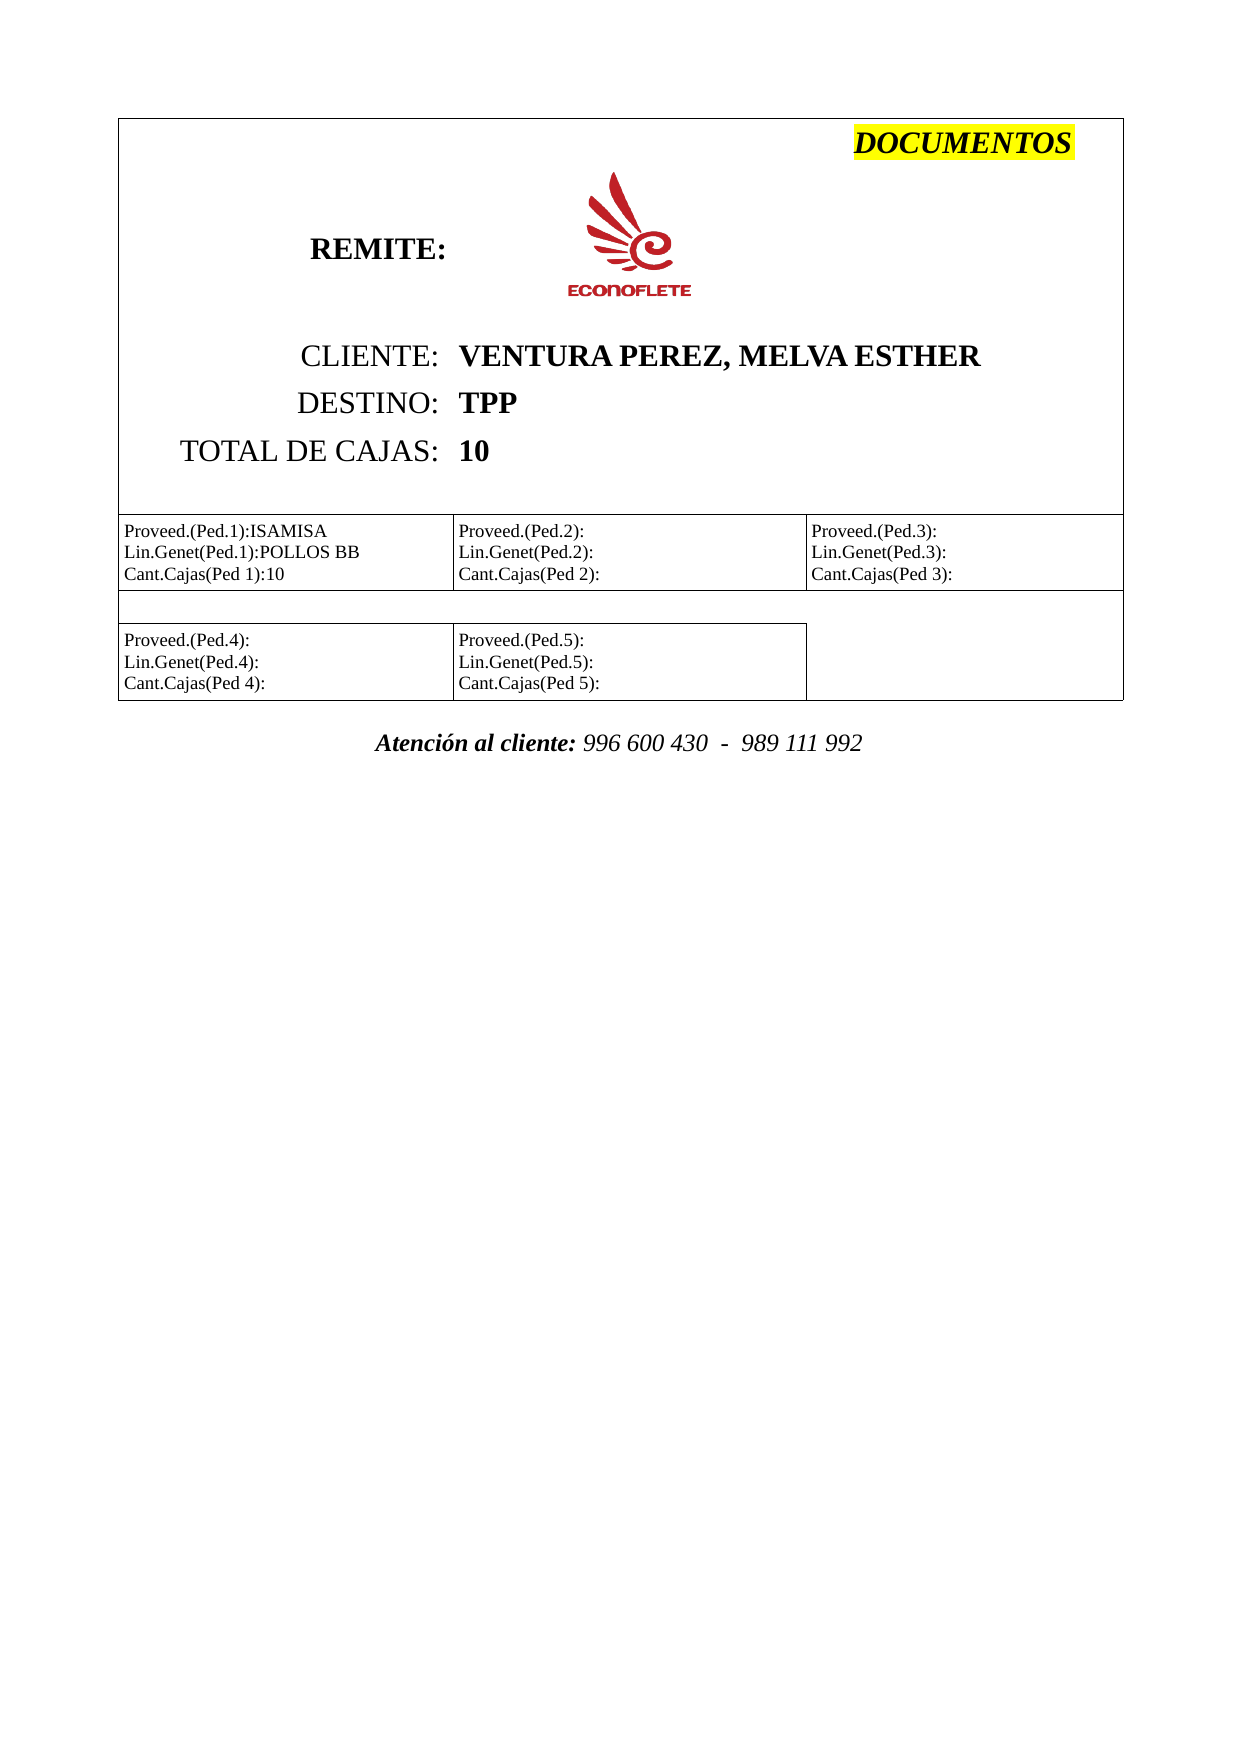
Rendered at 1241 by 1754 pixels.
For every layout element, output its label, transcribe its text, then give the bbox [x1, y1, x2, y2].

table_cell [119, 591, 453, 623]
table_header DOCUMENTOS [806, 119, 1123, 166]
text Atención al cliente: 996 600 430 - 989 111 992 [118, 728, 1122, 757]
table_cell VENTURA PEREZ, MELVA ESTHER [453, 332, 1123, 379]
table_cell Proveed.(Ped.4): Lin.Genet(Ped.4): Cant.Cajas(Ped 4): [119, 624, 453, 699]
table_cell CLIENTE: [119, 332, 453, 379]
table_cell [453, 591, 806, 623]
table_cell TPP [453, 379, 806, 426]
table_cell Proveed.(Ped.1):ISAMISA Lin.Genet(Ped.1):POLLOS BB Cant.Cajas(Ped 1):10 [119, 515, 453, 590]
table_cell TOTAL DE CAJAS: [119, 426, 453, 474]
table_cell [806, 591, 1123, 623]
table_cell Proveed.(Ped.3): Lin.Genet(Ped.3): Cant.Cajas(Ped 3): [807, 515, 1123, 590]
table_cell [453, 166, 806, 332]
table_header [119, 119, 453, 166]
table_cell [807, 623, 1123, 699]
table_cell [119, 474, 453, 514]
table_cell DESTINO: [119, 379, 453, 426]
table_cell REMITE: [119, 166, 453, 332]
table_cell Proveed.(Ped.5): Lin.Genet(Ped.5): Cant.Cajas(Ped 5): [454, 624, 806, 699]
table_cell [806, 379, 1123, 426]
table_cell [453, 474, 806, 514]
table_cell 10 [453, 426, 1123, 474]
table_header [453, 119, 806, 166]
table_cell [806, 474, 1123, 514]
table_cell [806, 166, 1123, 332]
table_cell Proveed.(Ped.2): Lin.Genet(Ped.2): Cant.Cajas(Ped 2): [454, 515, 806, 590]
picture [552, 171, 707, 297]
